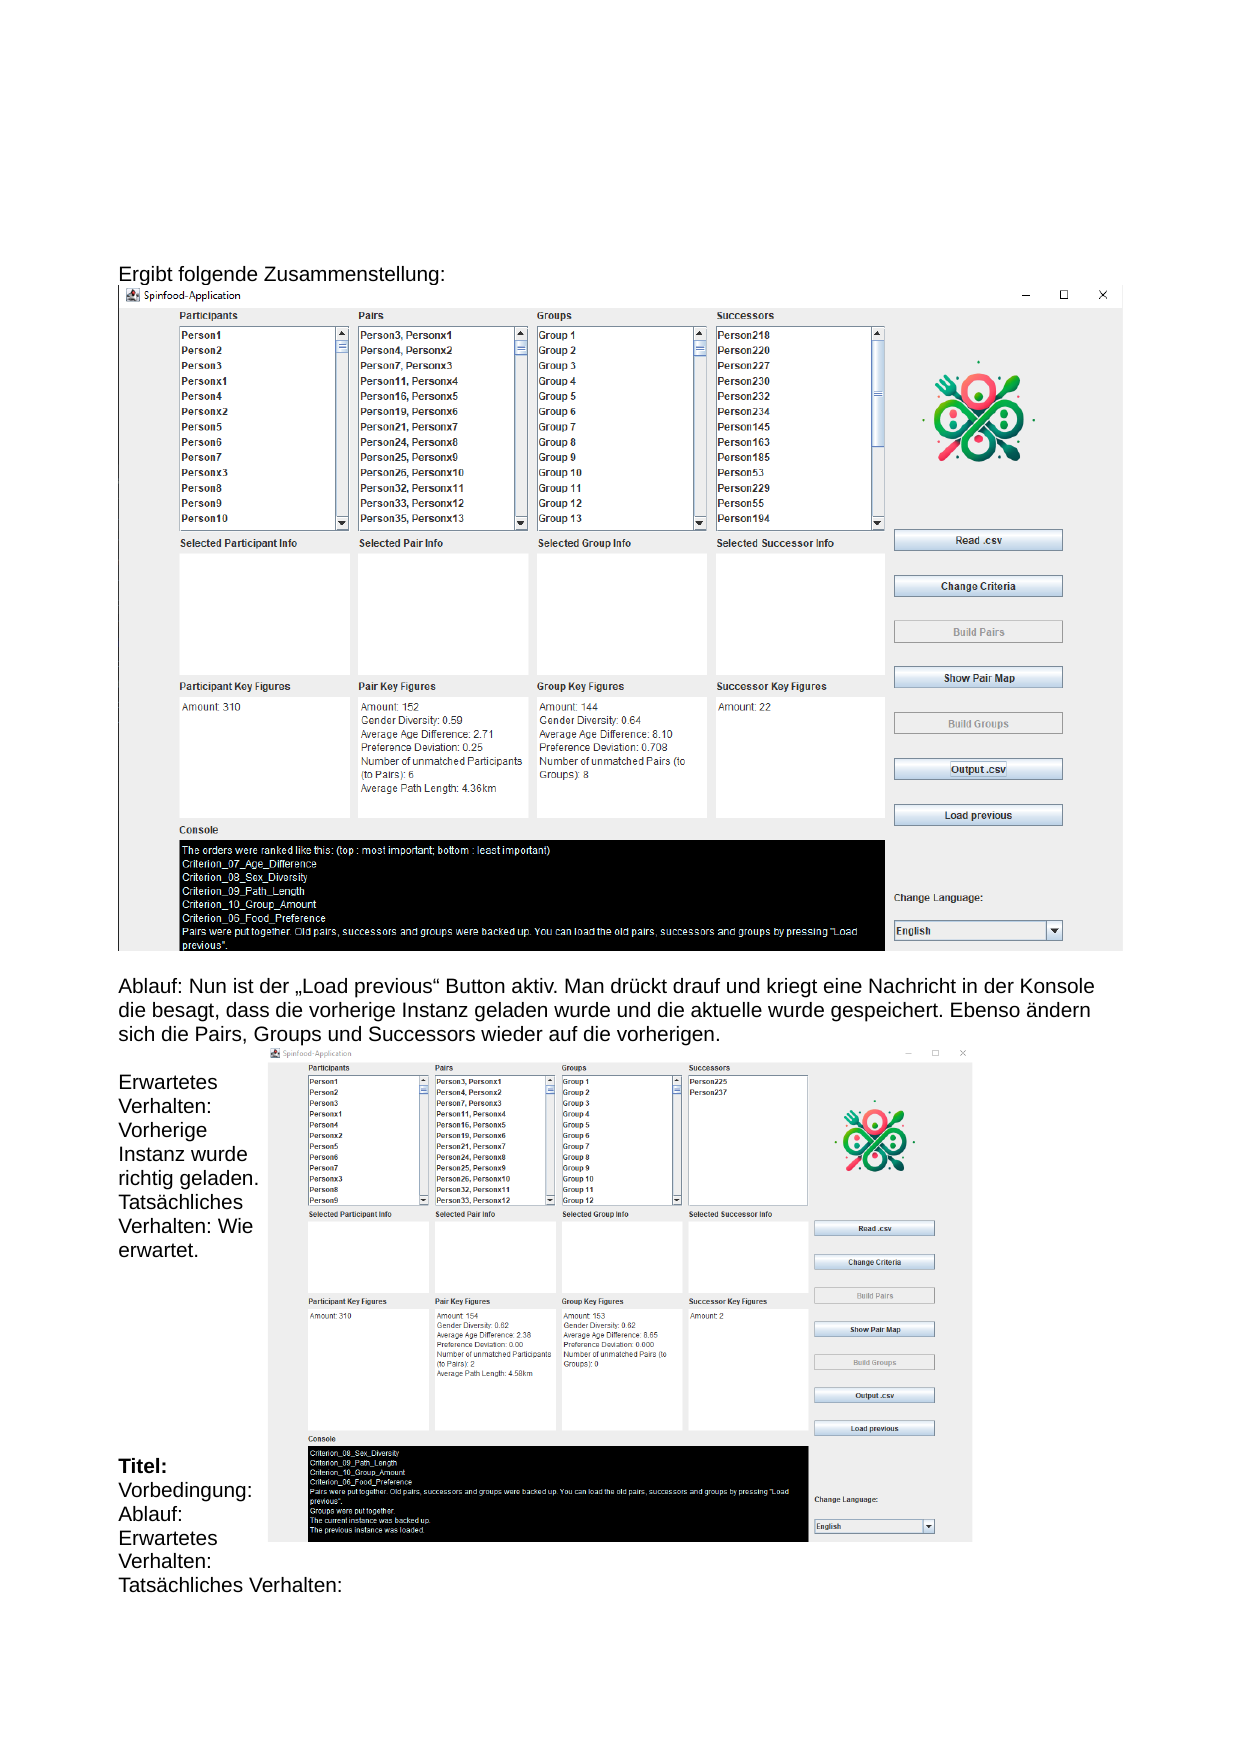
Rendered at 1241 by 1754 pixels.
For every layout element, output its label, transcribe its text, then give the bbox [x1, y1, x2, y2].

text [973, 1501, 1122, 1525]
text [973, 1477, 1122, 1501]
text Erwartetes Verhalten: [118, 1525, 1122, 1573]
text Tatsächliches Verhalten: Wie erwartet. [118, 1190, 267, 1262]
text Ablauf: [118, 1501, 267, 1525]
text [973, 1453, 1122, 1477]
text Titel: [118, 1453, 267, 1477]
picture [267, 1046, 973, 1542]
text [973, 1070, 1122, 1190]
text Tatsächliches Verhalten: [118, 1573, 1122, 1597]
picture [118, 285, 1123, 951]
text Ergibt folgende Zusammenstellung: [118, 262, 1122, 285]
text Vorbedingung: [118, 1477, 267, 1501]
text [973, 1190, 1122, 1262]
text Erwartetes Verhalten: Vorherige Instanz wurde richtig geladen. [118, 1070, 267, 1190]
text Ablauf: Nun ist der „Load previous“ Button aktiv. Man drückt drauf und kriegt eine Nachricht in der Konsole die besagt, dass die vorherige Instanz geladen wurde und die aktuelle wurde gespeichert. Ebenso ändern sich die Pairs, Groups und Successors wieder auf die vorherigen. [118, 974, 1122, 1046]
